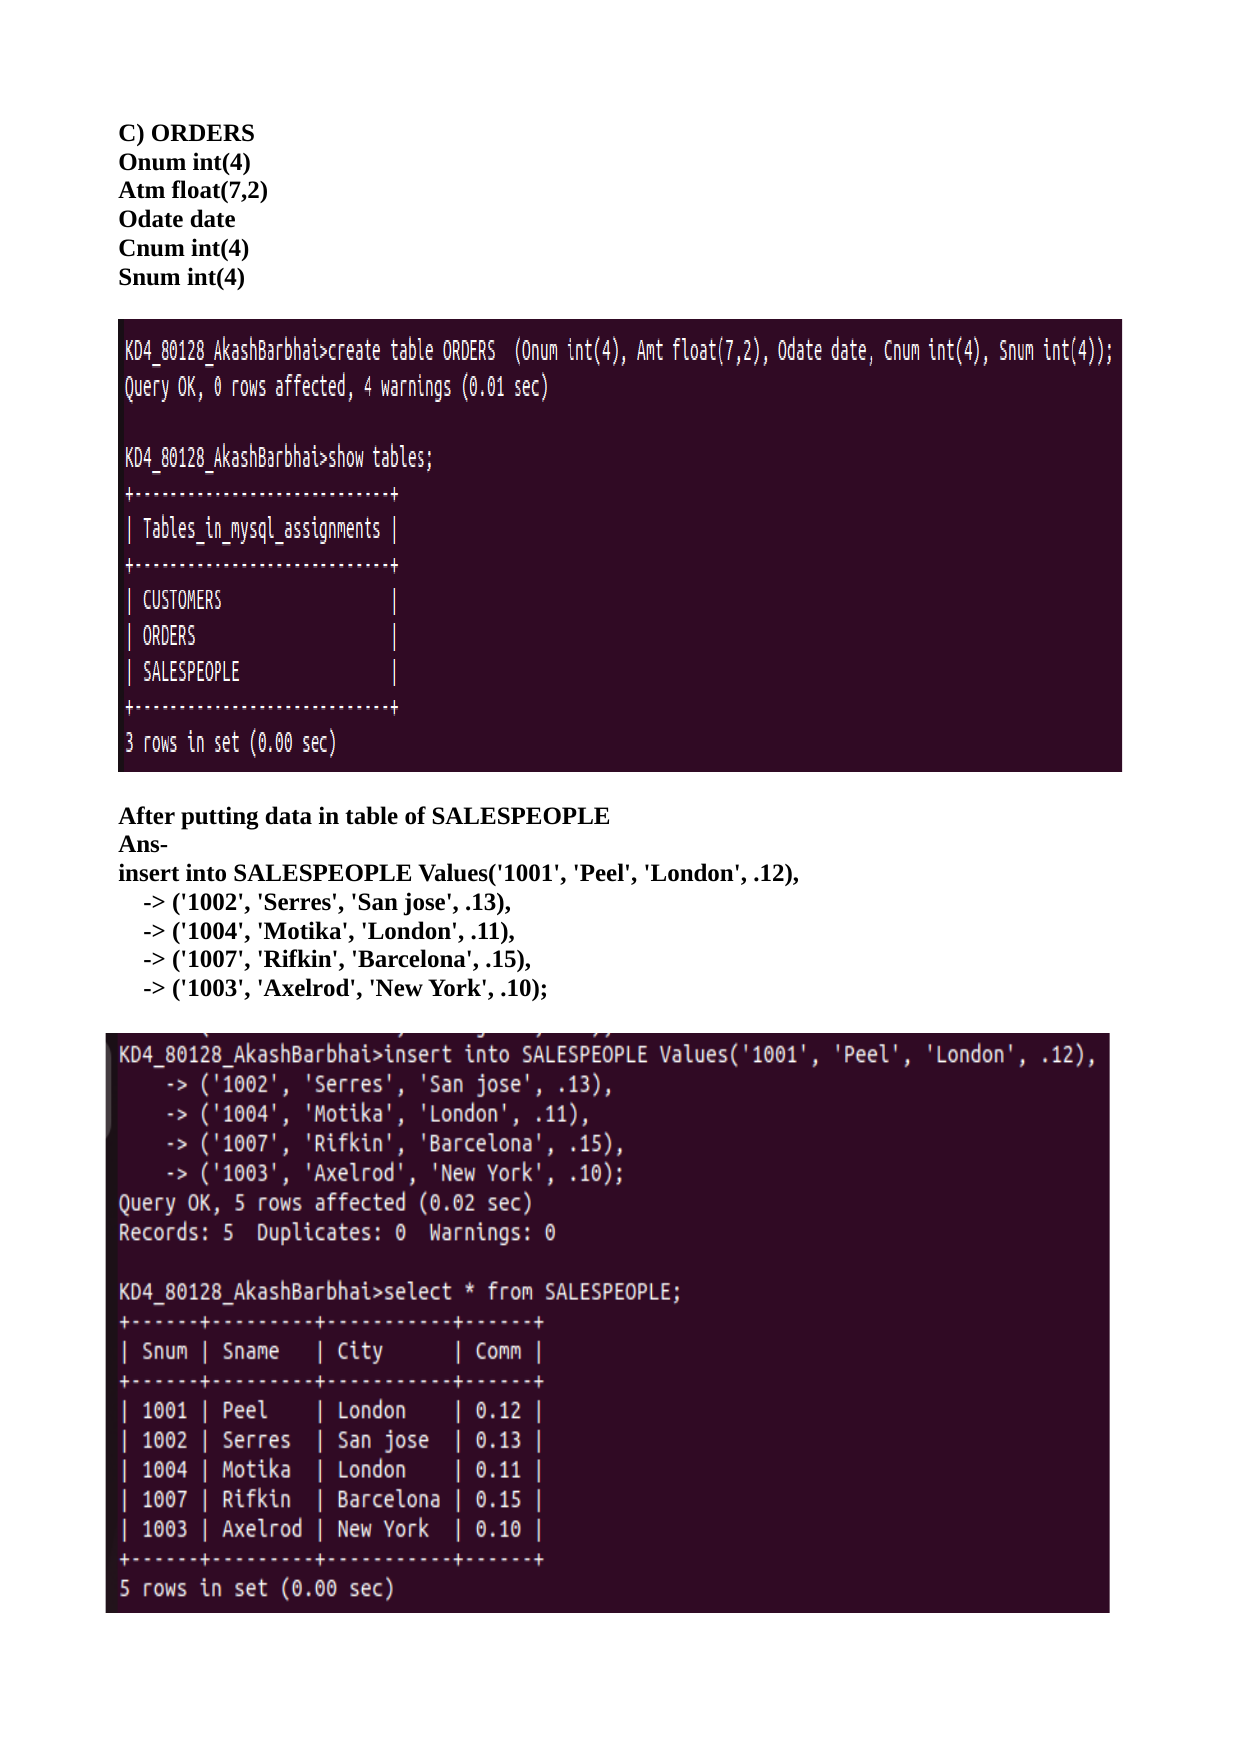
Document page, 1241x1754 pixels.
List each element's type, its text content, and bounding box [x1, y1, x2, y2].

text After putting data in table of SALESPEOPLE [118, 801, 1122, 829]
text Ans- [118, 829, 1122, 858]
text insert into SALESPEOPLE Values('1001', 'Peel', 'London', .12), [118, 858, 1122, 887]
picture [105, 1033, 1110, 1613]
text C) ORDERS [118, 118, 1122, 147]
text Atm float(7,2) [118, 176, 1122, 204]
text Odate date [118, 204, 1122, 233]
text -> ('1002', 'Serres', 'San jose', .13), [118, 887, 1122, 916]
picture [118, 319, 1123, 772]
text Onum int(4) [118, 147, 1122, 176]
text -> ('1007', 'Rifkin', 'Barcelona', .15), [118, 944, 1122, 973]
text -> ('1004', 'Motika', 'London', .11), [118, 916, 1122, 944]
text Snum int(4) [118, 262, 1122, 291]
text -> ('1003', 'Axelrod', 'New York', .10); [118, 973, 1122, 1002]
text Cnum int(4) [118, 233, 1122, 262]
